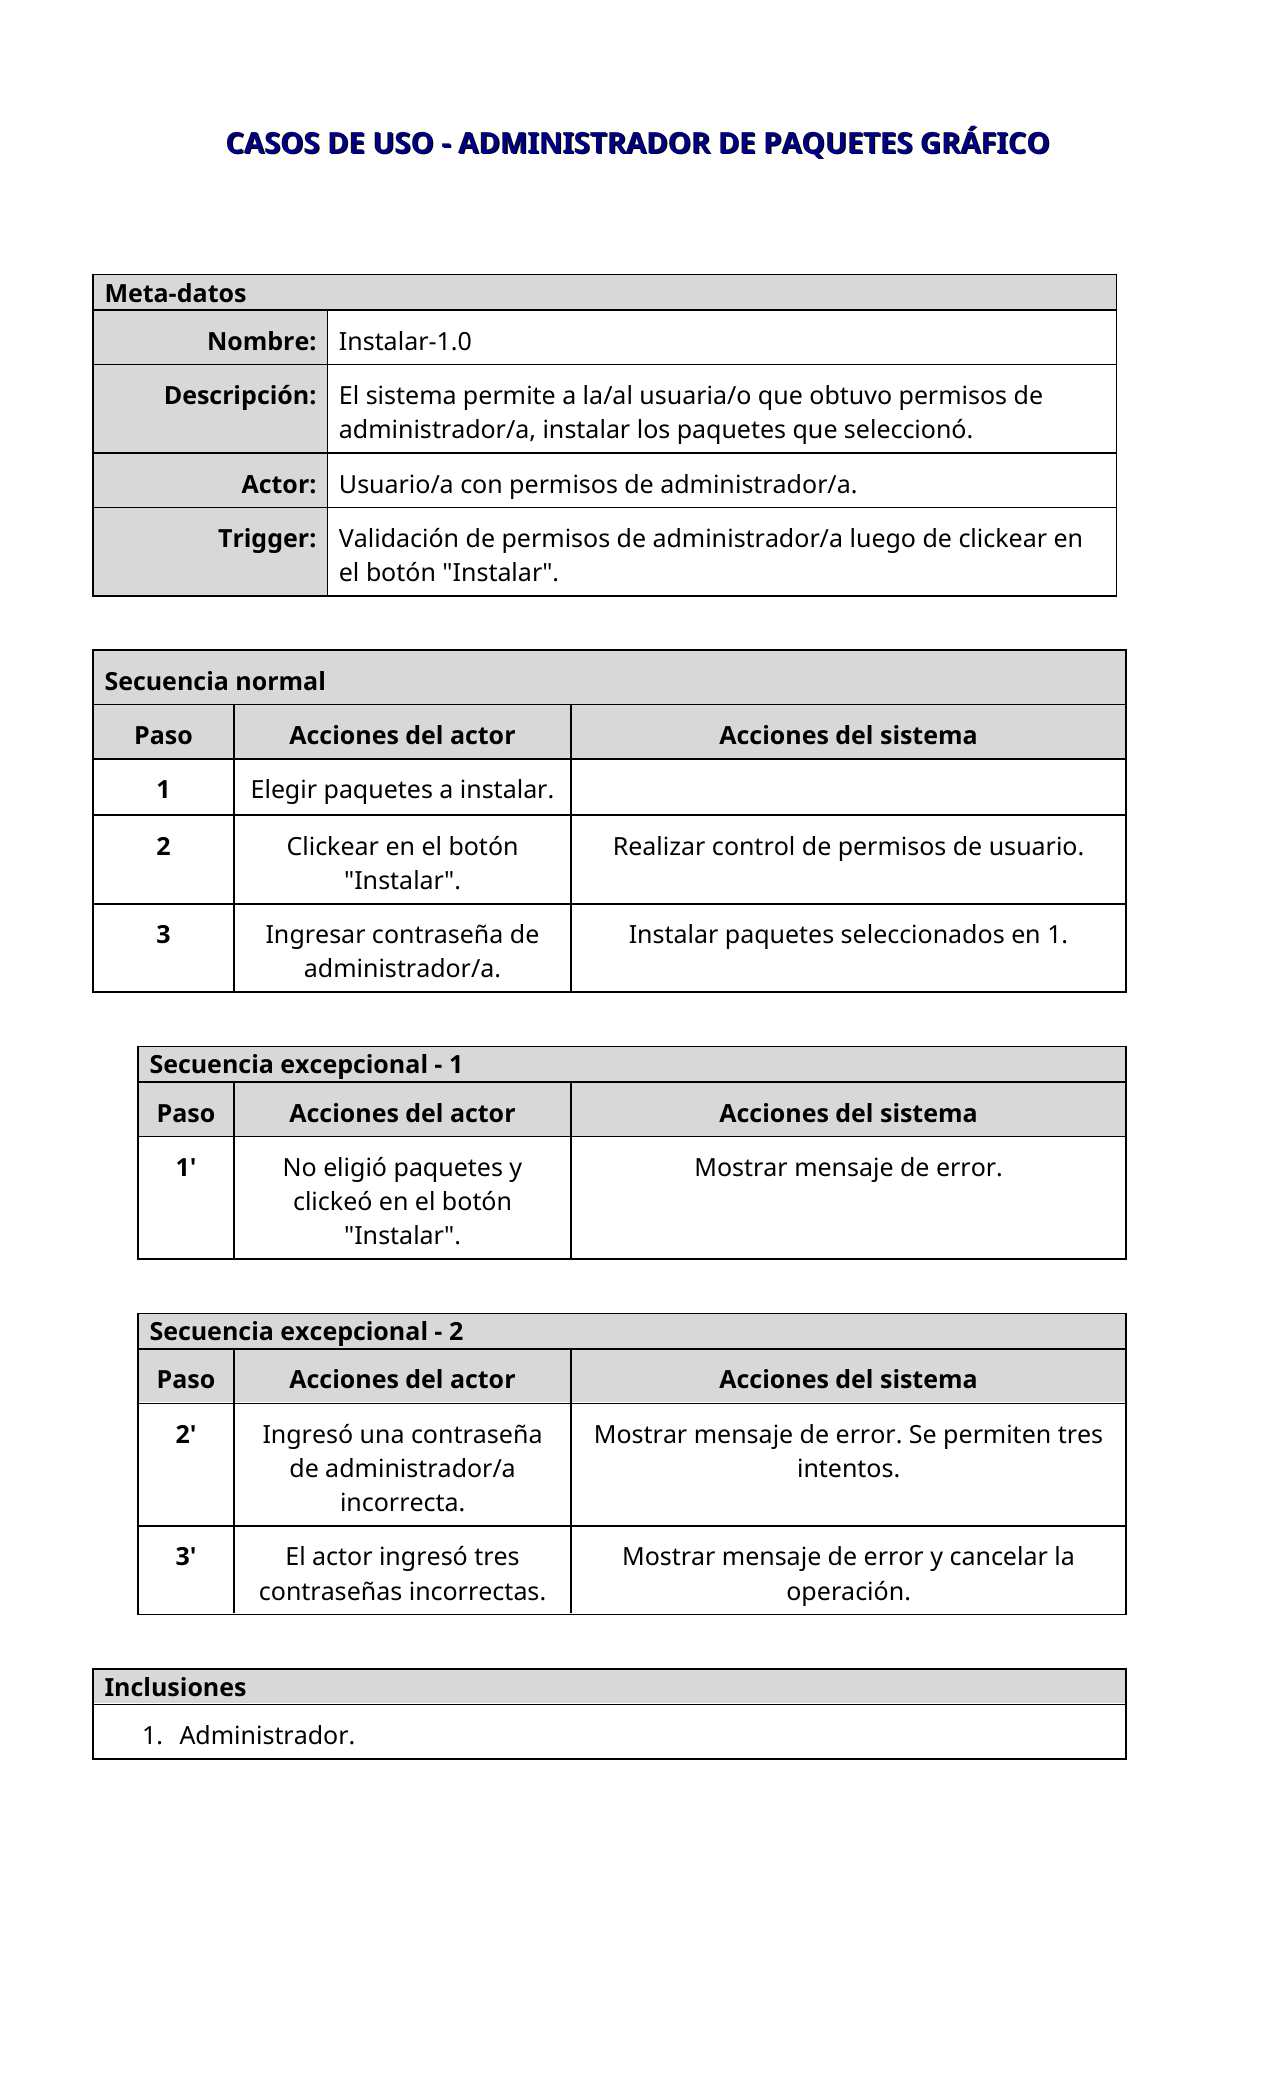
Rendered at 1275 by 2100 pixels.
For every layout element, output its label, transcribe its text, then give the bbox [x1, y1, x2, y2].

table_cell Ingresar contraseña de administrador/a. [235, 905, 570, 991]
table_cell Mostrar mensaje de error. Se permiten tres intentos. [572, 1404, 1125, 1525]
table_cell Acciones del sistema [572, 1083, 1125, 1136]
table_header Secuencia excepcional - 2 [139, 1314, 1125, 1348]
table_cell 1' [139, 1137, 233, 1258]
table_cell No eligió paquetes y clickeó en el botón "Instalar". [235, 1137, 570, 1258]
table_cell Acciones del actor [235, 1350, 570, 1402]
table_cell 3 [94, 905, 233, 991]
table_cell Ingresó una contraseña de administrador/a incorrecta. [235, 1404, 570, 1525]
table_cell [572, 760, 1125, 814]
table_cell El sistema permite a la/al usuaria/o que obtuvo permisos de administrador/a, instalar los paquetes que seleccionó. [328, 365, 1116, 452]
subtitle Casos de uso - administrador de paquetes gráfico [150, 122, 1125, 162]
table_cell Elegir paquetes a instalar. [235, 760, 570, 814]
table_cell Paso [94, 705, 233, 758]
table_cell El actor ingresó tres contraseñas incorrectas. [235, 1527, 570, 1613]
table_cell Instalar-1.0 [328, 311, 1116, 364]
table_cell Nombre: [94, 311, 327, 364]
table_header Inclusiones [94, 1670, 1125, 1703]
table_header Secuencia excepcional - 1 [139, 1047, 1125, 1081]
table_cell 3' [139, 1527, 233, 1613]
table_cell Actor: [94, 454, 327, 507]
table_cell Acciones del sistema [572, 705, 1125, 758]
table_cell Administrador. [94, 1705, 1125, 1758]
table_cell Mostrar mensaje de error y cancelar la operación. [572, 1527, 1125, 1613]
table_cell Mostrar mensaje de error. [572, 1137, 1125, 1258]
table_cell Realizar control de permisos de usuario. [572, 816, 1125, 903]
table_cell 2' [139, 1404, 233, 1525]
table_cell Paso [139, 1350, 233, 1402]
table_cell Clickear en el botón "Instalar". [235, 816, 570, 903]
table_cell Descripción: [94, 365, 327, 452]
table_header Meta-datos [94, 275, 1116, 309]
table_cell Trigger: [94, 508, 327, 595]
table_cell Instalar paquetes seleccionados en 1. [572, 905, 1125, 991]
table_cell 2 [94, 816, 233, 903]
table_cell 1 [94, 760, 233, 814]
table_header Secuencia normal [94, 651, 1125, 704]
table_cell Usuario/a con permisos de administrador/a. [328, 454, 1116, 507]
table_cell Paso [139, 1083, 233, 1136]
table_cell Acciones del sistema [572, 1350, 1125, 1402]
table_cell Acciones del actor [235, 705, 570, 758]
table_cell Validación de permisos de administrador/a luego de clickear en el botón "Instalar". [328, 508, 1116, 595]
table_cell Acciones del actor [235, 1083, 570, 1136]
